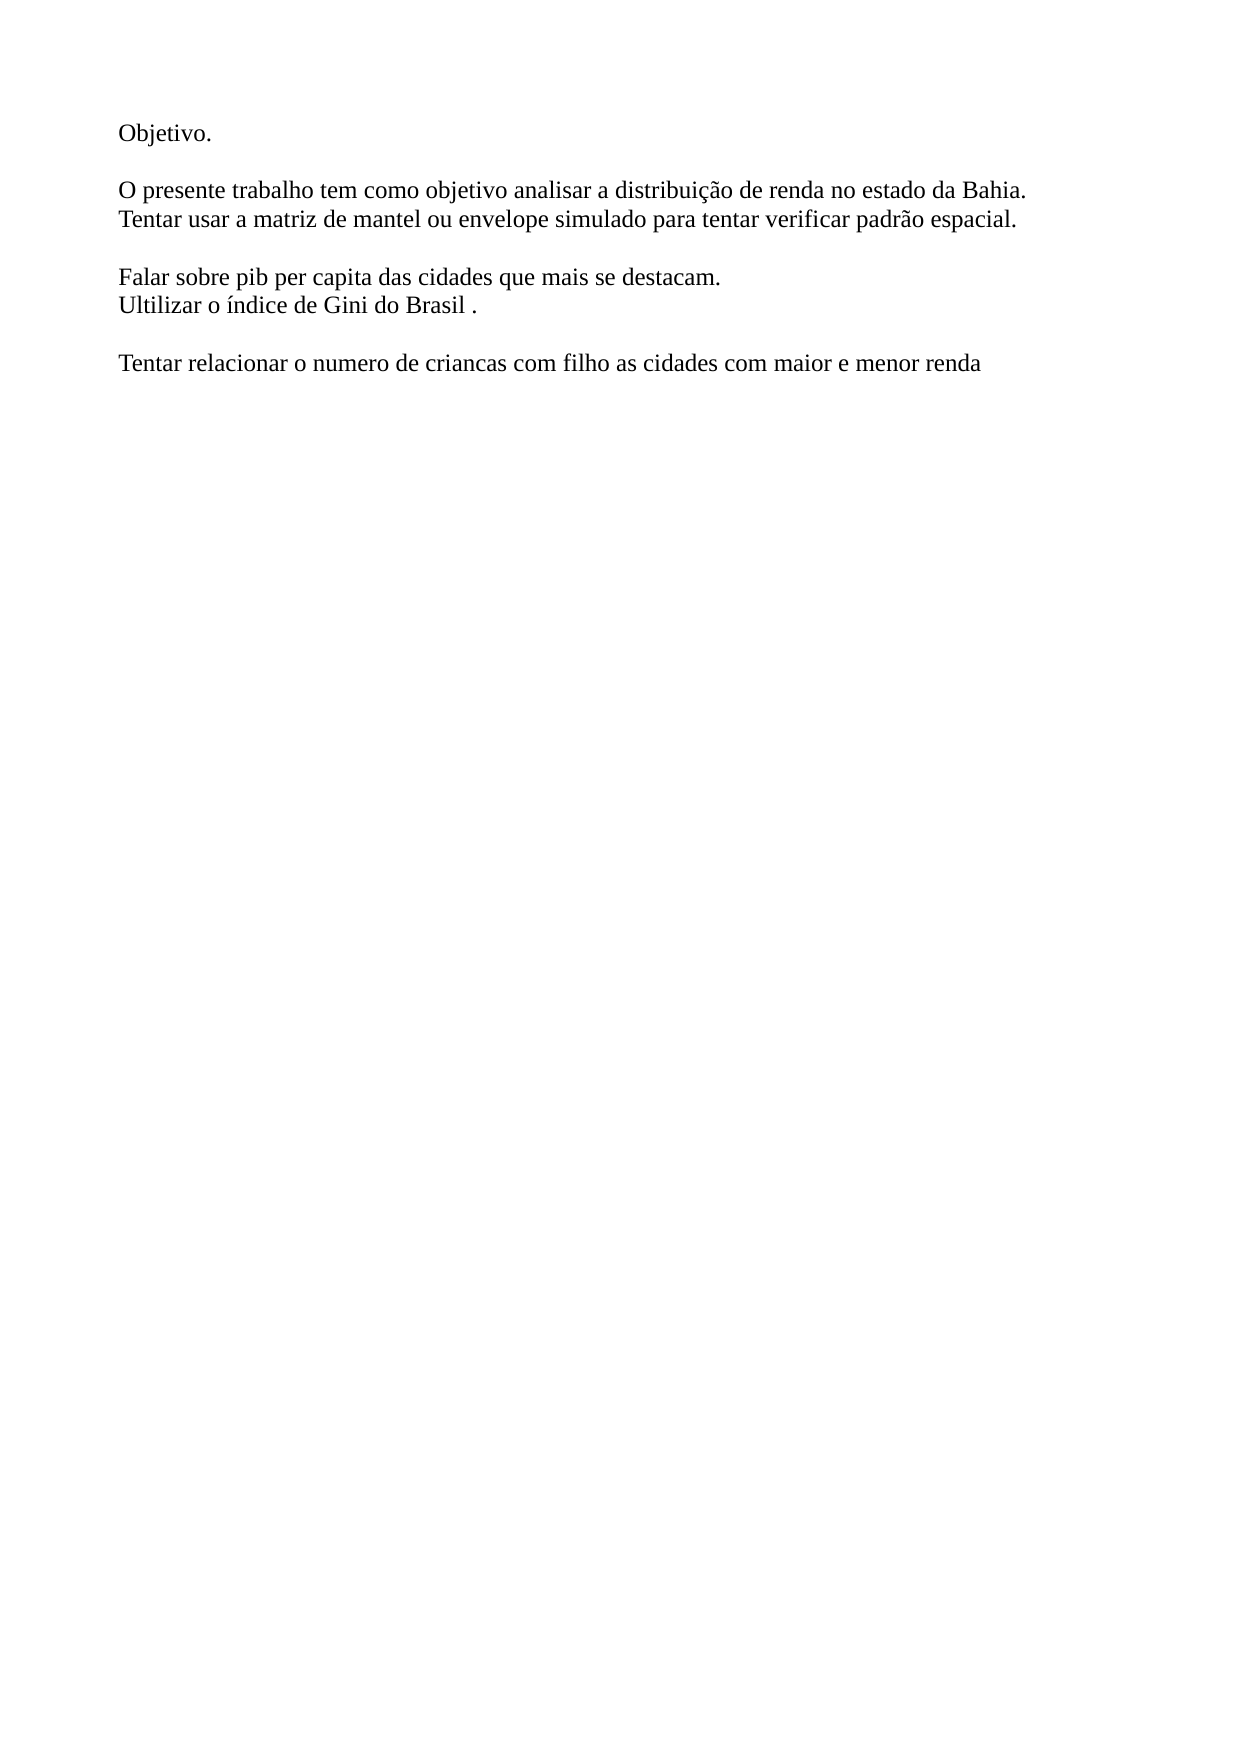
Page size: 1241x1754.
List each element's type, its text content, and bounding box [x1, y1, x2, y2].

text Tentar relacionar o numero de criancas com filho as cidades com maior e menor renda [118, 348, 1122, 377]
text Tentar usar a matriz de mantel ou envelope simulado para tentar verificar padrão espacial. [118, 204, 1122, 233]
text Ultilizar o índice de Gini do Brasil . [118, 291, 1122, 319]
text Falar sobre pib per capita das cidades que mais se destacam. [118, 262, 1122, 291]
text Objetivo. [118, 118, 1122, 147]
text O presente trabalho tem como objetivo analisar a distribuição de renda no estado da Bahia. [118, 176, 1122, 204]
